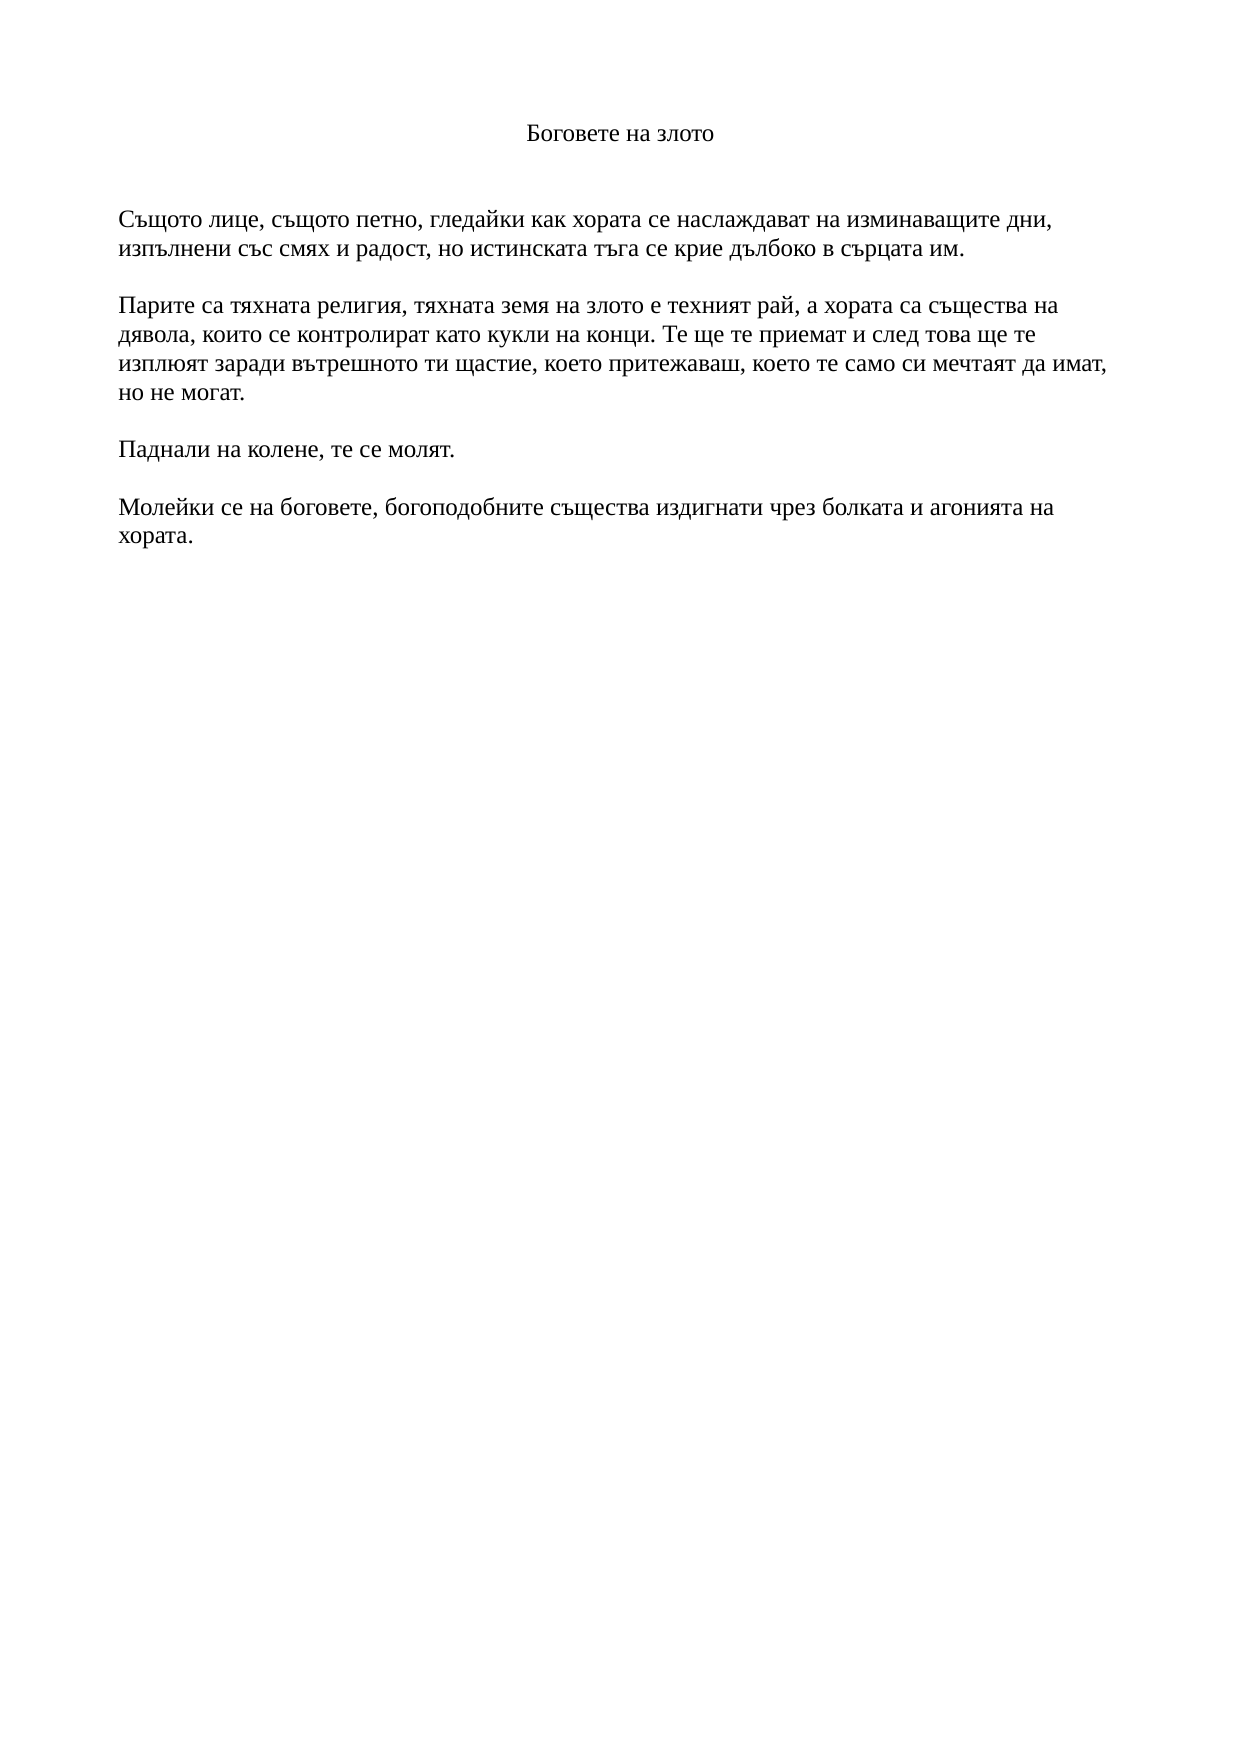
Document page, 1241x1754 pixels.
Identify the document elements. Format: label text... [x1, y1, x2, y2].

text Молейки се на боговете, богоподобните същества издигнати чрез болката и агонията на хората. [118, 492, 1122, 549]
text Паднали на колене, те се молят. [118, 434, 1122, 463]
text Парите са тяхната религия, тяхната земя на злото е техният рай, а хората са същества на дявола, които се контролират като кукли на конци. Те ще те приемат и след това ще те изплюят заради вътрешното ти щастие, което притежаваш, което те само си мечтаят да имат, но не могат. [118, 291, 1122, 406]
text Същото лице, същото петно, гледайки как хората се наслаждават на изминаващите дни, изпълнени със смях и радост, но истинската тъга се крие дълбоко в сърцата им. [118, 204, 1122, 262]
text Боговете на злото [118, 118, 1122, 147]
